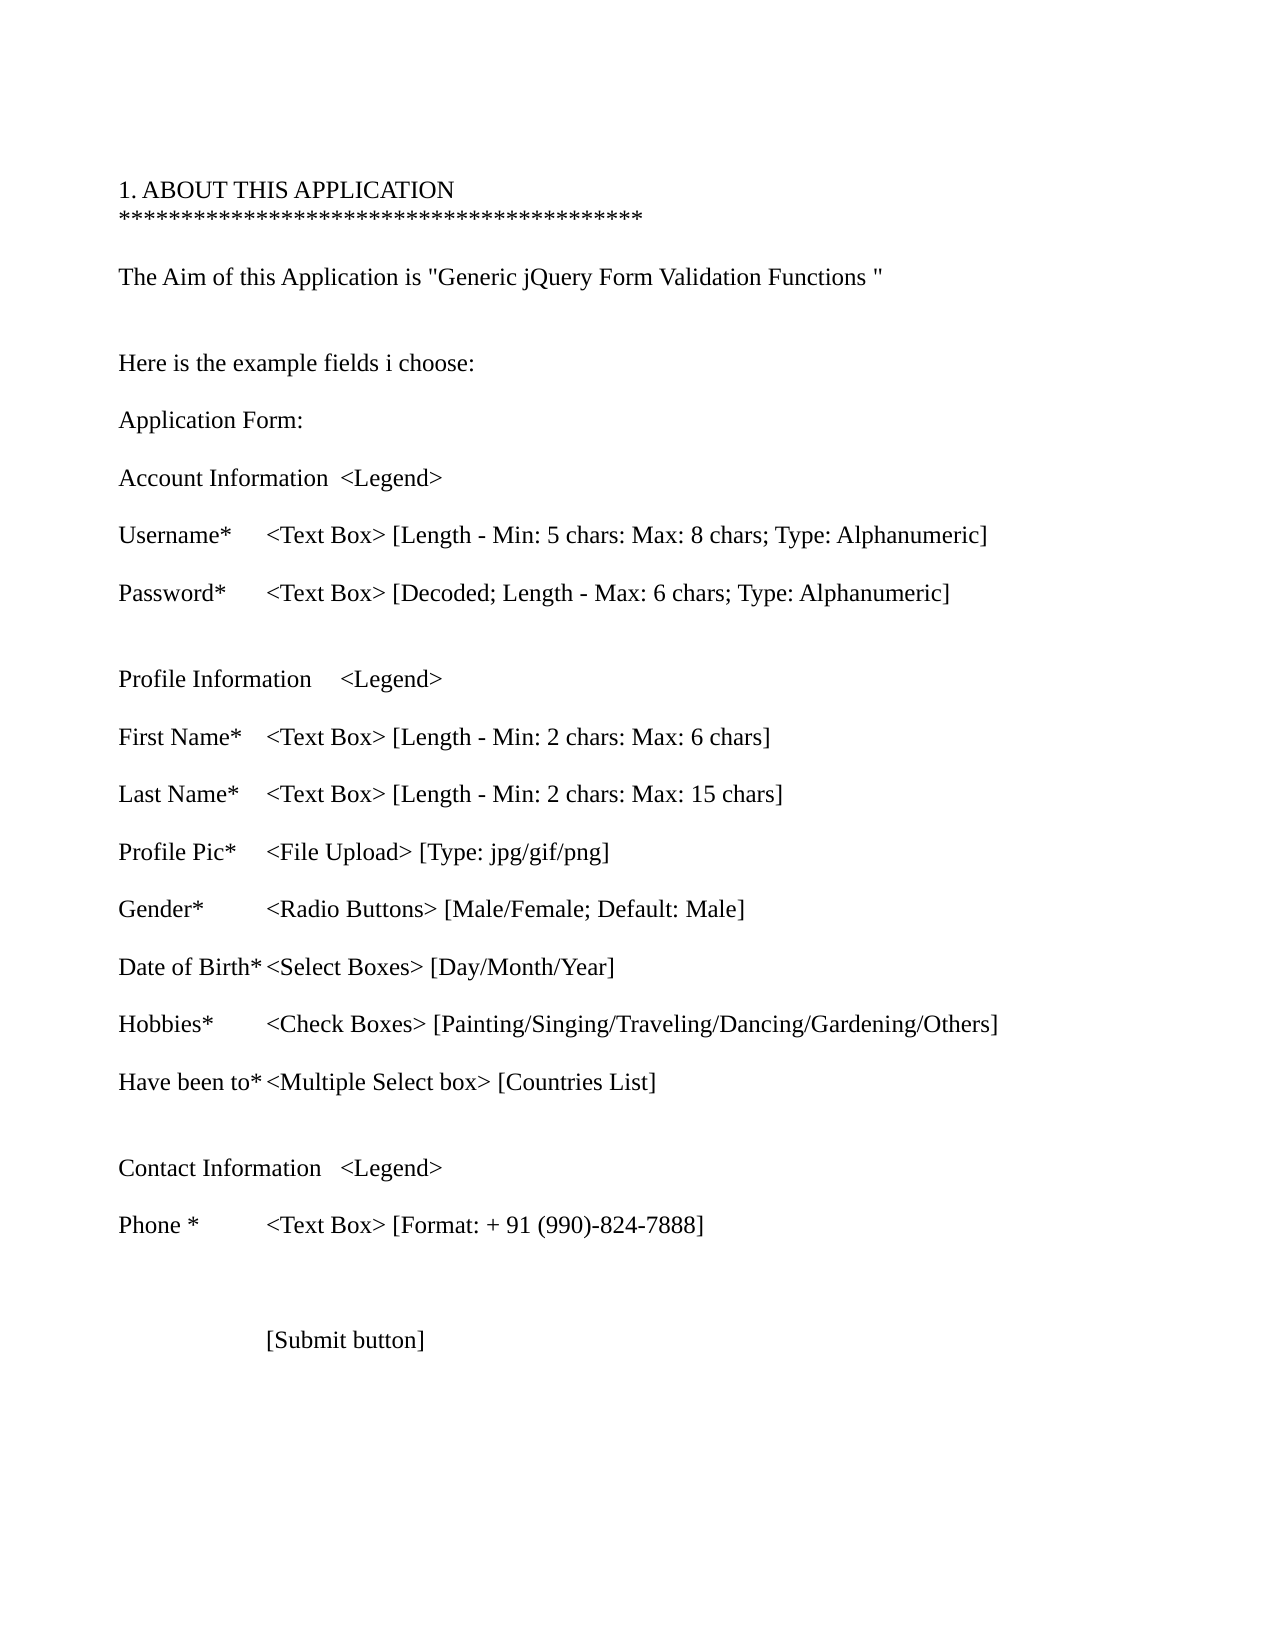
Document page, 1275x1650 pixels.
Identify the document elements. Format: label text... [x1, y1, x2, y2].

text [Submit button] [118, 1326, 1157, 1354]
text Here is the example fields i choose: [118, 348, 1157, 377]
text Date of Birth* <Select Boxes> [Day/Month/Year] [118, 952, 1157, 981]
text Application Form: [118, 406, 1157, 434]
text Hobbies* <Check Boxes> [Painting/Singing/Traveling/Dancing/Gardening/Others] [118, 1009, 1157, 1038]
text Gender* <Radio Buttons> [Male/Female; Default: Male] [118, 894, 1157, 923]
text 1. ABOUT THIS APPLICATION [118, 176, 1157, 204]
text ****************************************** [118, 204, 1157, 233]
text Password* <Text Box> [Decoded; Length - Max: 6 chars; Type: Alphanumeric] [118, 578, 1157, 607]
text Account Information <Legend> [118, 463, 1157, 492]
text The Aim of this Application is "Generic jQuery Form Validation Functions " [118, 262, 1157, 291]
text First Name* <Text Box> [Length - Min: 2 chars: Max: 6 chars] [118, 722, 1157, 751]
text Contact Information <Legend> [118, 1153, 1157, 1182]
text Phone * <Text Box> [Format: + 91 (990)-824-7888] [118, 1211, 1157, 1239]
text Last Name* <Text Box> [Length - Min: 2 chars: Max: 15 chars] [118, 779, 1157, 808]
text Username* <Text Box> [Length - Min: 5 chars: Max: 8 chars; Type: Alphanumeric] [118, 521, 1157, 549]
text Profile Pic* <File Upload> [Type: jpg/gif/png] [118, 837, 1157, 866]
text Have been to* <Multiple Select box> [Countries List] [118, 1067, 1157, 1096]
text Profile Information <Legend> [118, 664, 1157, 693]
